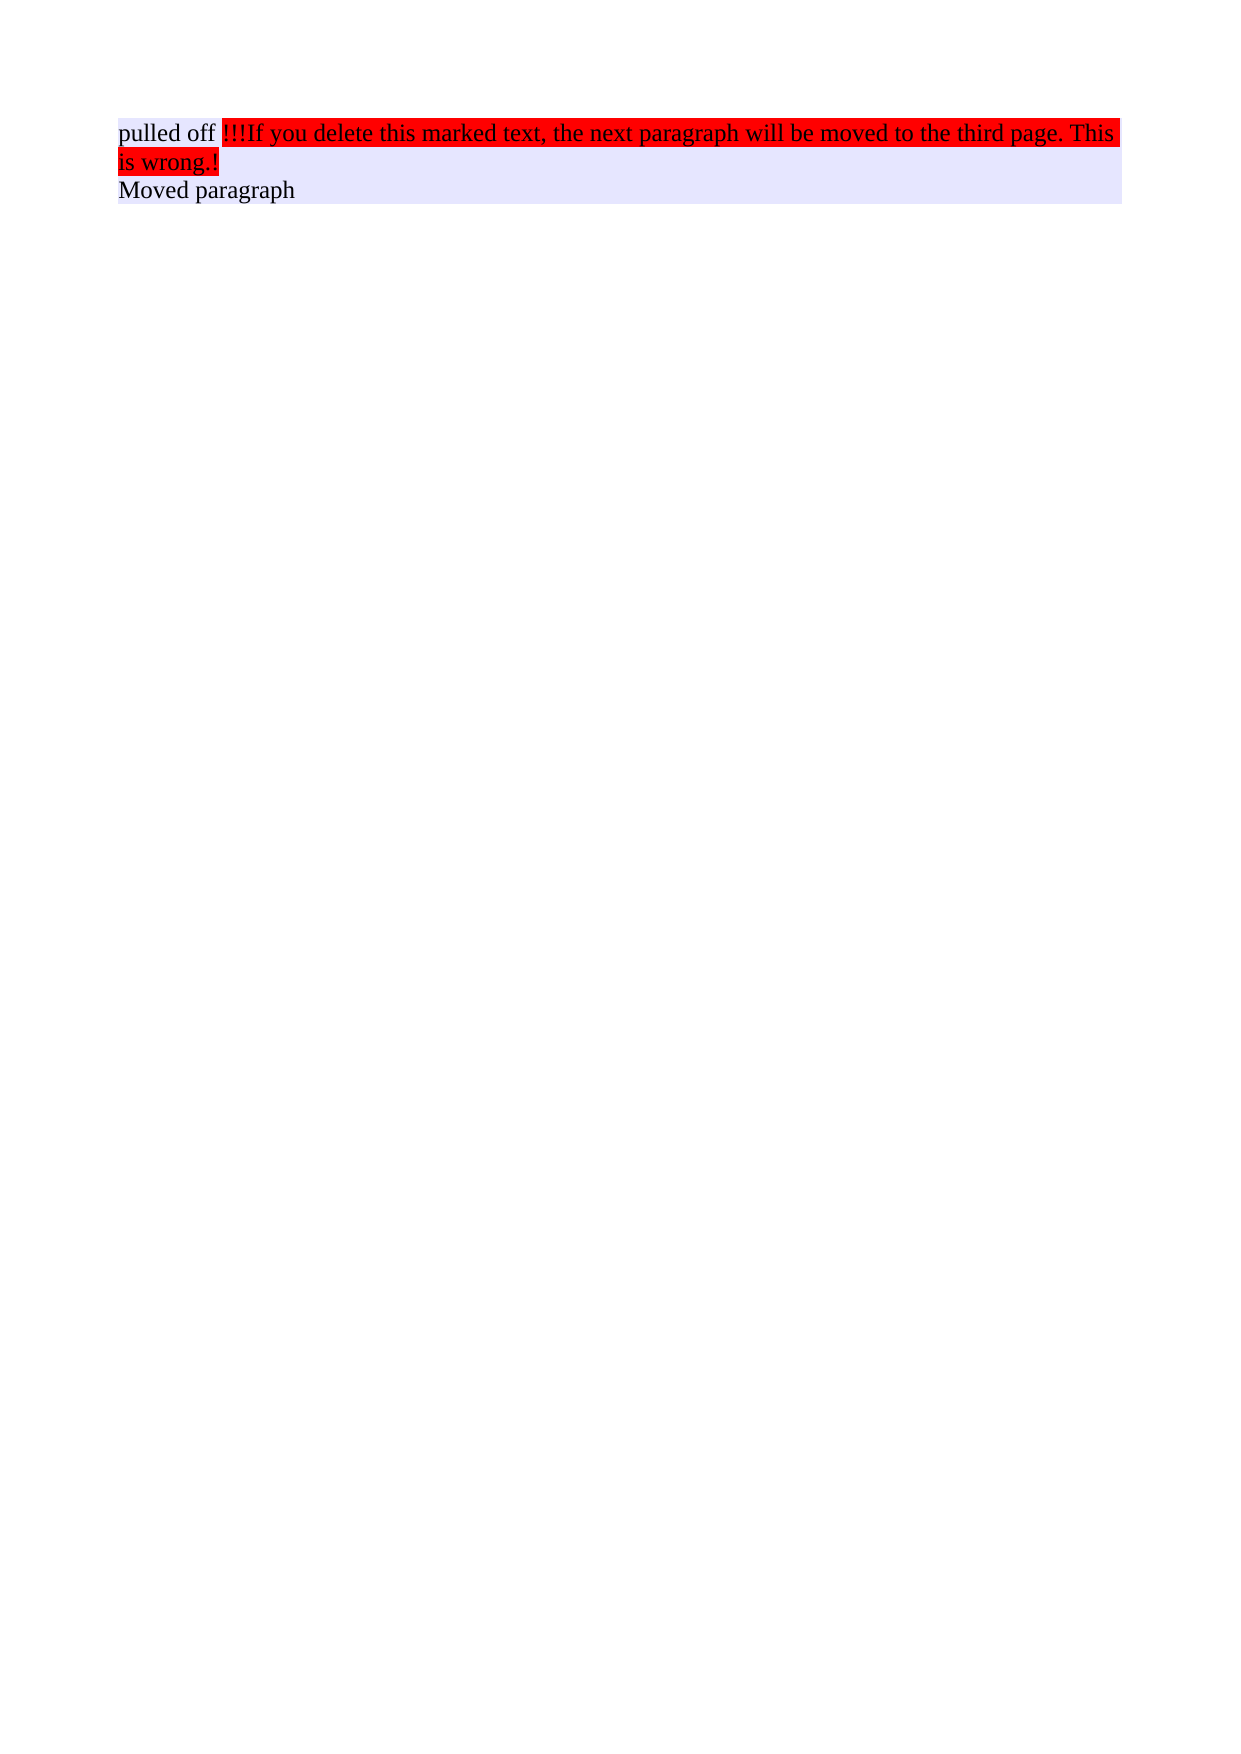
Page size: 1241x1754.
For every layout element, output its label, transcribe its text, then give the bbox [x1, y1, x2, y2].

text pulled off !!!If you delete this marked text, the next paragraph will be moved to the third page. This is wrong.! [118, 118, 1122, 176]
text Moved paragraph [118, 176, 1122, 204]
